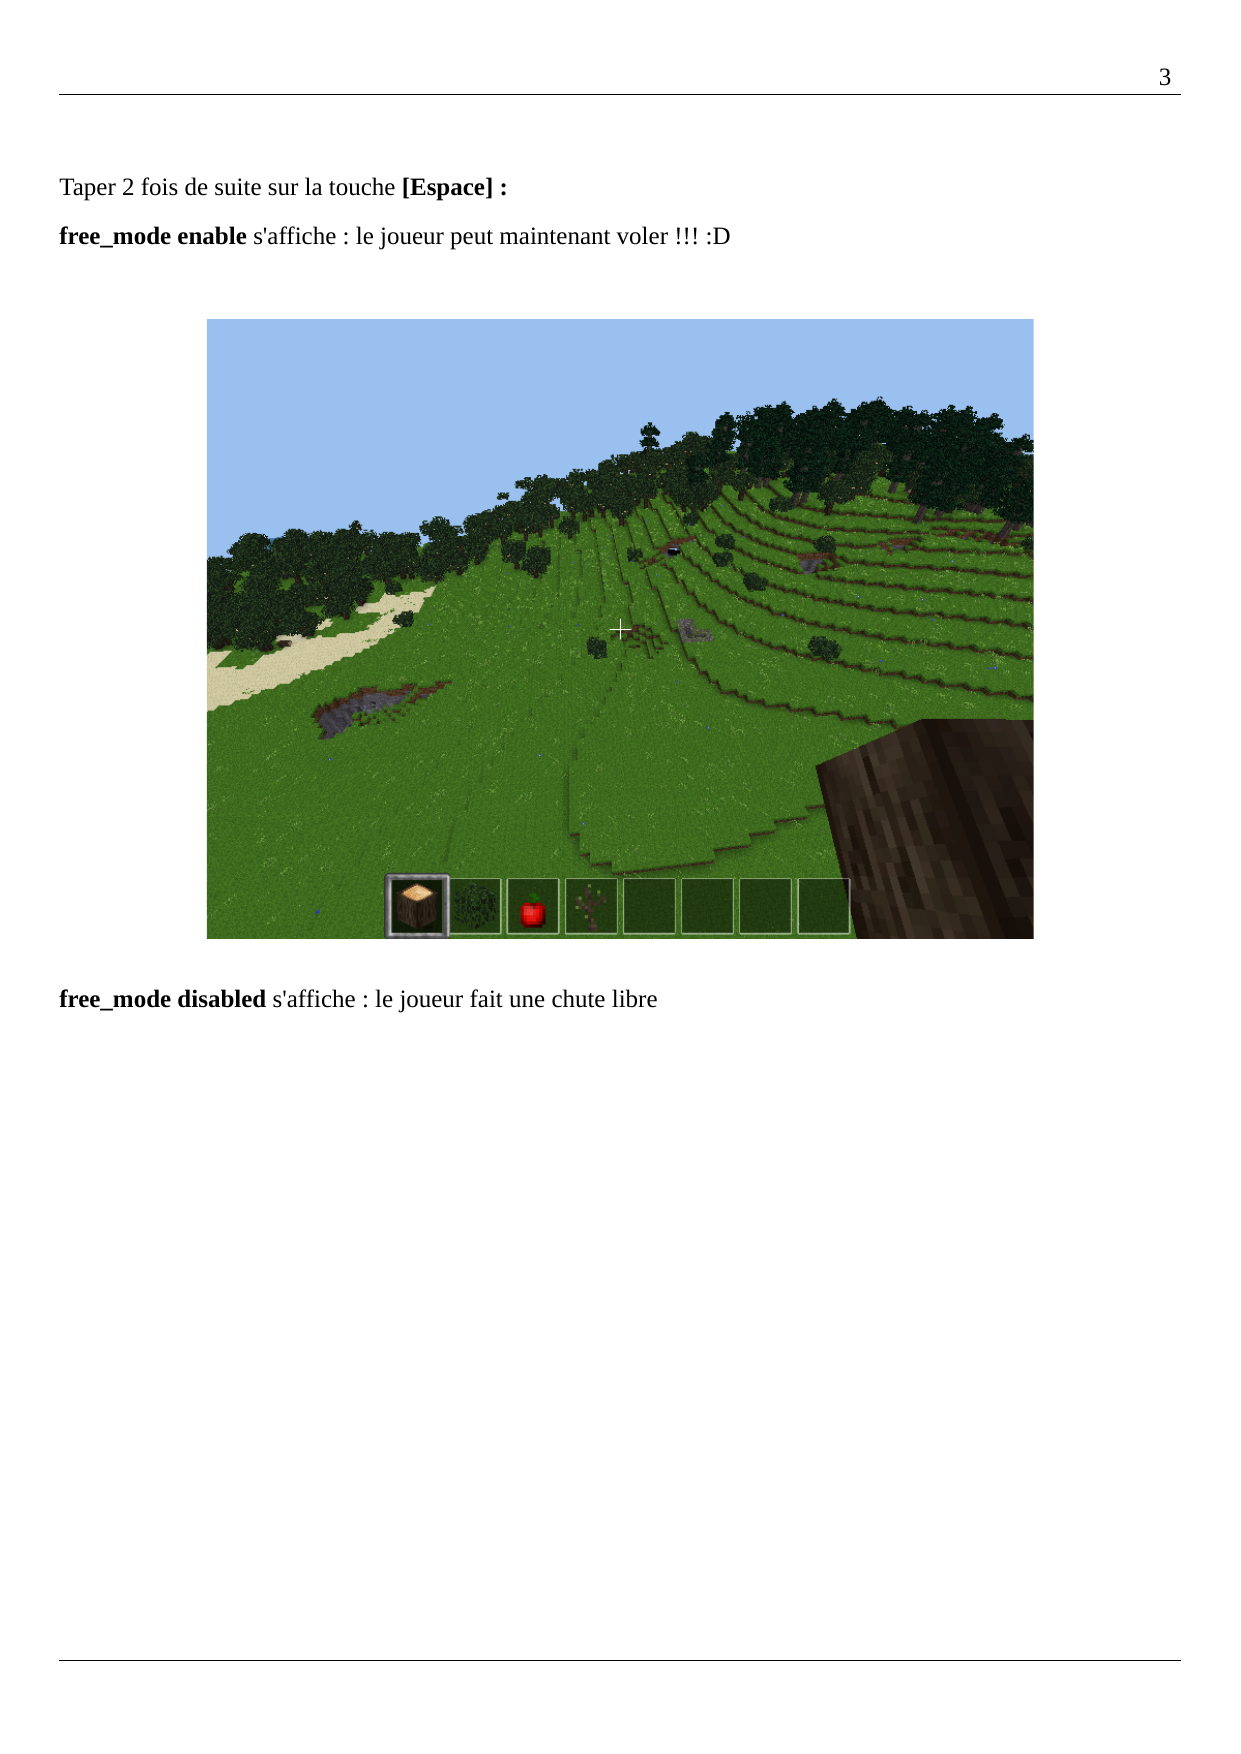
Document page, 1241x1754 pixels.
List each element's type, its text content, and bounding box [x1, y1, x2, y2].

text free_mode disabled s'affiche : le joueur fait une chute libre [59, 984, 1181, 1013]
text free_mode enable s'affiche : le joueur peut maintenant voler !!! :D [59, 221, 1181, 250]
picture [206, 319, 1034, 939]
text Taper 2 fois de suite sur la touche [Espace] : [59, 172, 1181, 201]
